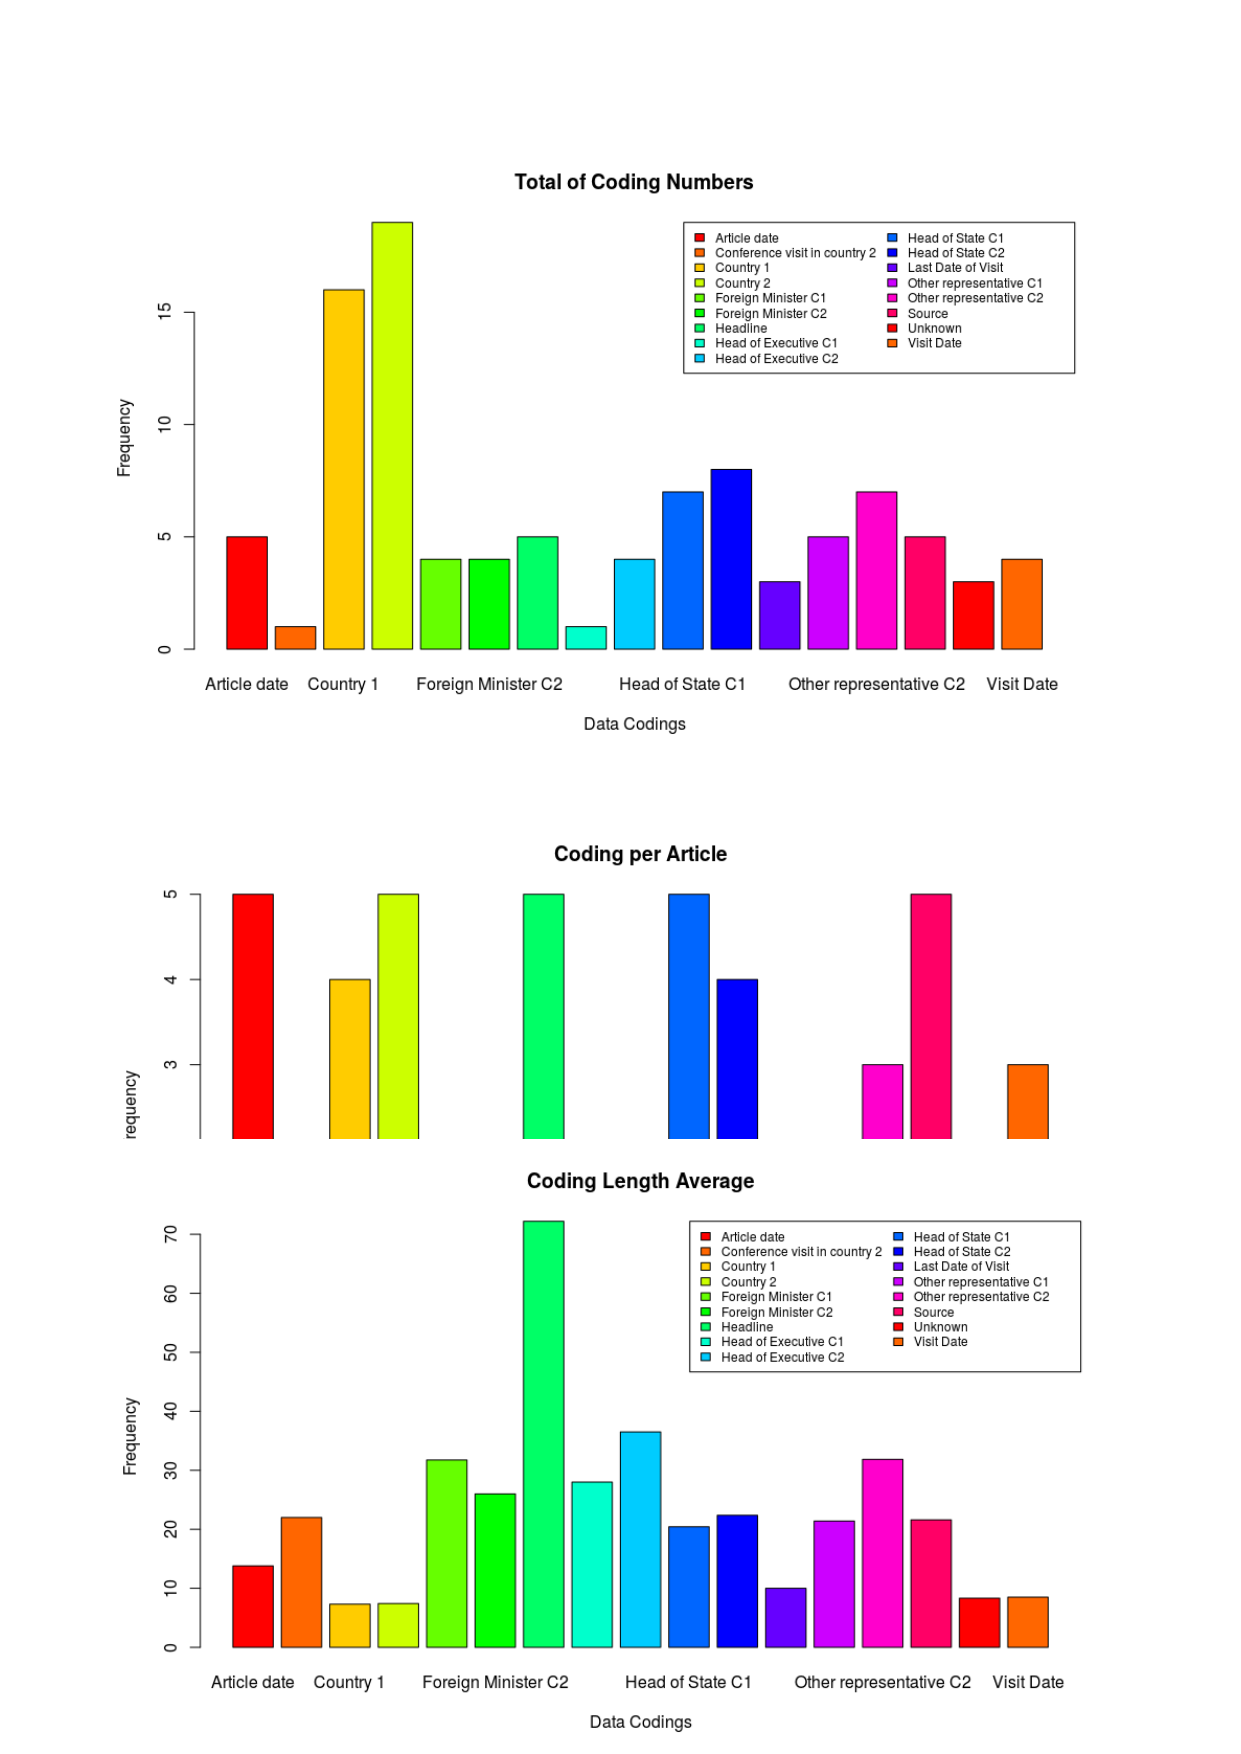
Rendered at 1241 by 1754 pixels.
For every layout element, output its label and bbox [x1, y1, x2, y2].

picture [112, 141, 1117, 756]
picture [118, 812, 1123, 1754]
